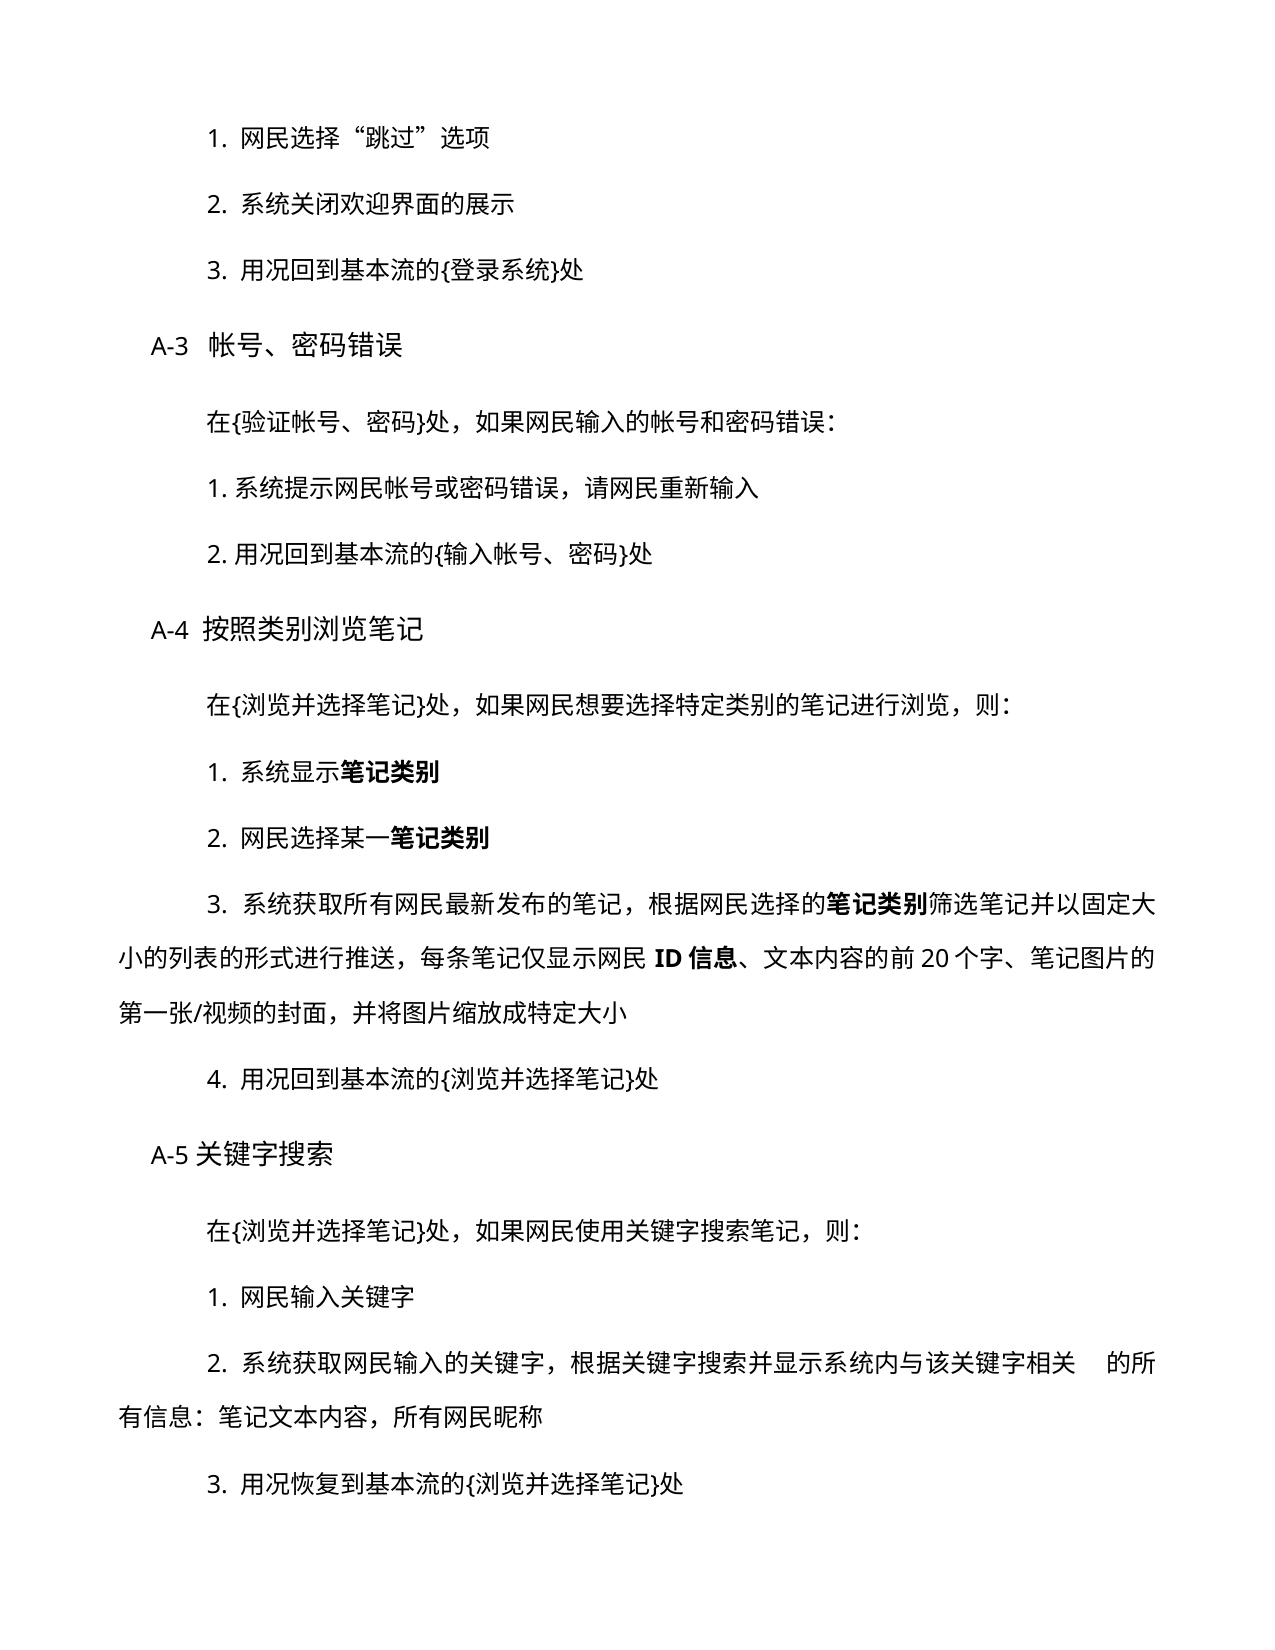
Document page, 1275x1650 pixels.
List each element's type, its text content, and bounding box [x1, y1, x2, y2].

text 1. 网民选择“跳过”选项 [118, 118, 1157, 154]
text 1. 网民输入关键字 [118, 1277, 1157, 1313]
text 3. 用况恢复到基本流的{浏览并选择笔记}处 [118, 1464, 1157, 1500]
text 2. 网民选择某一笔记类别 [118, 818, 1157, 854]
text 2. 用况回到基本流的{输入帐号、密码}处 [118, 534, 1157, 571]
text 在{浏览并选择笔记}处，如果网民想要选择特定类别的笔记进行浏览，则： [118, 686, 1157, 722]
subtitle A-4 按照类别浏览笔记 [118, 607, 1157, 647]
text 1. 系统提示网民帐号或密码错误，请网民重新输入 [118, 468, 1157, 504]
text 2. 系统关闭欢迎界面的展示 [118, 184, 1157, 221]
text 2. 系统获取网民输入的关键字，根据关键字搜索并显示系统内与该关键字相关 的所有信息：笔记文本内容，所有网民昵称 [118, 1343, 1157, 1434]
text 3. 用况回到基本流的{登录系统}处 [118, 251, 1157, 287]
text 在{验证帐号、密码}处，如果网民输入的帐号和密码错误： [118, 402, 1157, 438]
text 3. 系统获取所有网民最新发布的笔记，根据网民选择的笔记类别筛选笔记并以固定大小的列表的形式进行推送，每条笔记仅显示网民ID信息、文本内容的前20个字、笔记图片的第一张/视频的封面，并将图片缩放成特定大小 [118, 884, 1157, 1029]
subtitle A-5 关键字搜索 [118, 1132, 1157, 1172]
text 在{浏览并选择笔记}处，如果网民使用关键字搜索笔记，则： [118, 1211, 1157, 1247]
text 4. 用况回到基本流的{浏览并选择笔记}处 [118, 1059, 1157, 1096]
subtitle A-3 帐号、密码错误 [118, 323, 1157, 363]
text 1. 系统显示笔记类别 [118, 752, 1157, 788]
